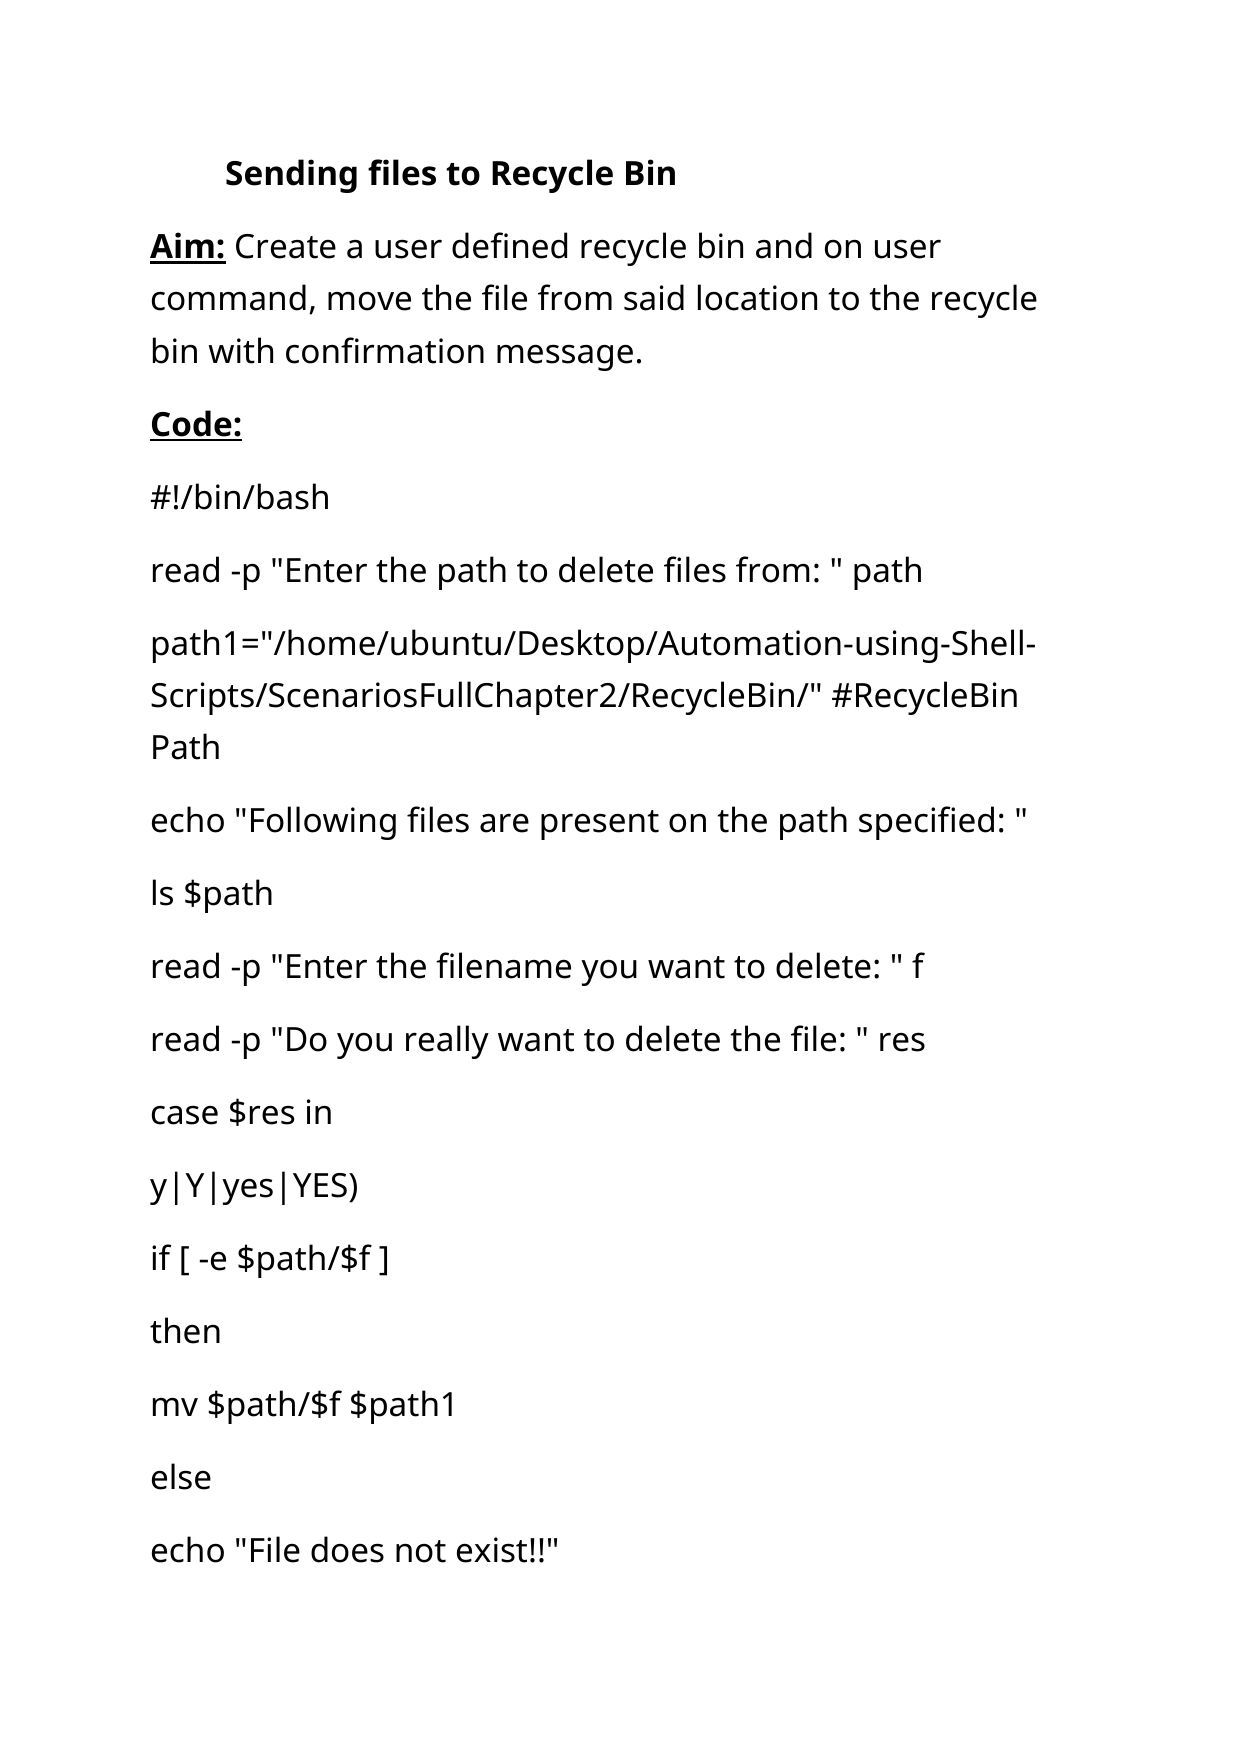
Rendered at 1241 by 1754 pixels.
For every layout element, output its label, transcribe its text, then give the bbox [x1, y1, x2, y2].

text path1="/home/ubuntu/Desktop/Automation-using-Shell-Scripts/ScenariosFullChapter2/RecycleBin/" #RecycleBin Path [150, 619, 1090, 769]
text mv $path/$f $path1 [150, 1381, 1090, 1426]
text then [150, 1308, 1090, 1353]
list Sending files to Recycle Bin [225, 150, 1090, 195]
text read -p "Enter the filename you want to delete: " f [150, 943, 1090, 988]
text read -p "Do you really want to delete the file: " res [150, 1016, 1090, 1061]
text #!/bin/bash [150, 473, 1090, 519]
text else [150, 1454, 1090, 1499]
text if [ -e $path/$f ] [150, 1235, 1090, 1280]
text Code: [150, 400, 1090, 446]
text ls $path [150, 870, 1090, 915]
text case $res in [150, 1089, 1090, 1134]
text y|Y|yes|YES) [150, 1162, 1090, 1207]
text echo "Following files are present on the path specified: " [150, 797, 1090, 842]
text Aim: Create a user defined recycle bin and on user command, move the file from said location to the recycle bin with confirmation message. [150, 223, 1090, 373]
text read -p "Enter the path to delete files from: " path [150, 546, 1090, 592]
text echo "File does not exist!!" [150, 1527, 1090, 1572]
